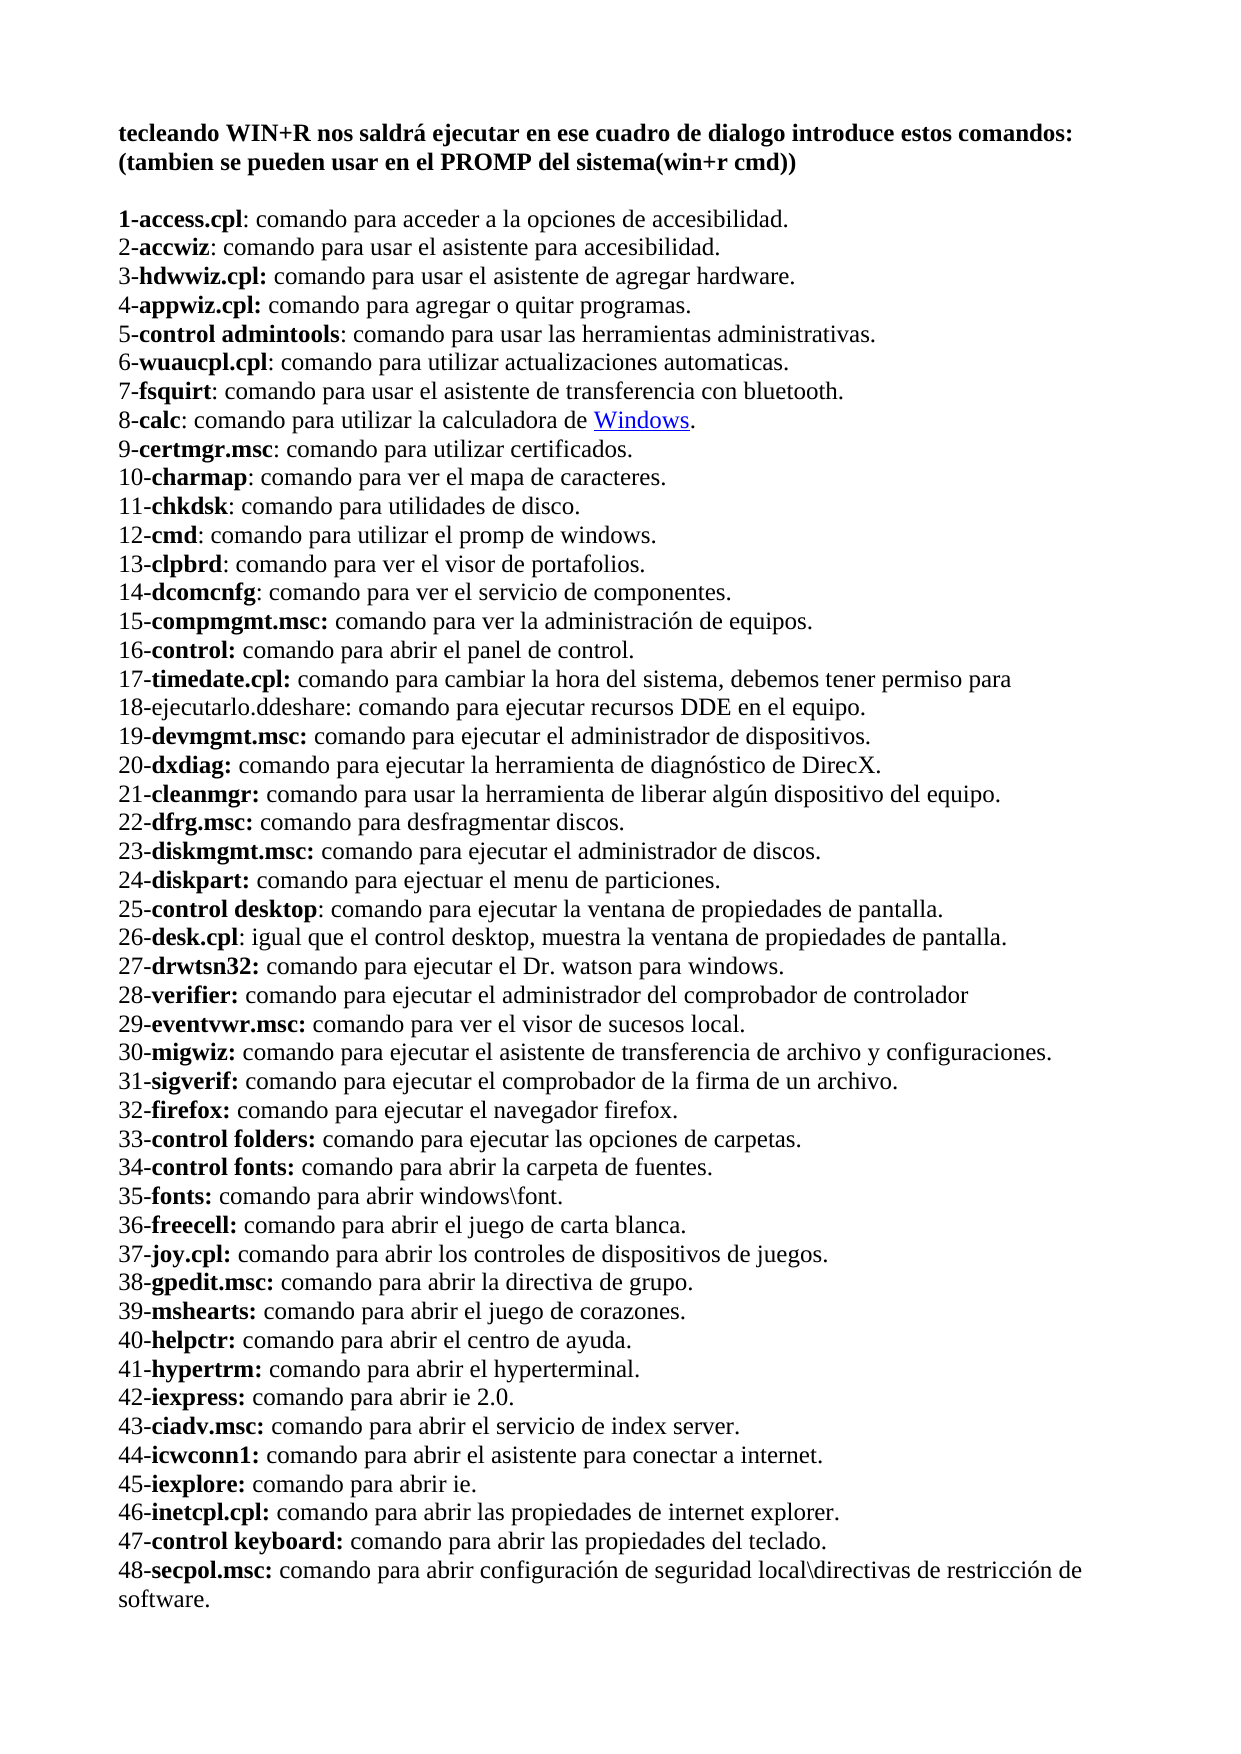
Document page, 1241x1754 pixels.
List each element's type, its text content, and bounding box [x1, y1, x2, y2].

text tecleando WIN+R nos saldrá ejecutar en ese cuadro de dialogo introduce estos comandos:(tambien se pueden usar en el PROMP del sistema(win+r cmd)) [118, 118, 1122, 176]
text 1-access.cpl: comando para acceder a la opciones de accesibilidad. 2-accwiz: comando para usar el asistente para accesibilidad. 3-hdwwiz.cpl: comando para usar el asistente de agregar hardware. 4-appwiz.cpl: comando para agregar o quitar programas. 5-control admintools: comando para usar las herramientas administrativas. 6-wuaucpl.cpl: comando para utilizar actualizaciones automaticas. 7-fsquirt: comando para usar el asistente de transferencia con bluetooth. 8-calc: comando para utilizar la calculadora de Windows. 9-certmgr.msc: comando para utilizar certificados. 10-charmap: comando para ver el mapa de caracteres. 11-chkdsk: comando para utilidades de disco. 12-cmd: comando para utilizar el promp de windows. 13-clpbrd: comando para ver el visor de portafolios. 14-dcomcnfg: comando para ver el servicio de componentes. 15-compmgmt.msc: comando para ver la administración de equipos. 16-control: comando para abrir el panel de control. 17-timedate.cpl: comando para cambiar la hora del sistema, debemos tener permiso para [118, 204, 1122, 692]
text 18-ejecutarlo.ddeshare: comando para ejecutar recursos DDE en el equipo. 19-devmgmt.msc: comando para ejecutar el administrador de dispositivos. 20-dxdiag: comando para ejecutar la herramienta de diagnóstico de DirecX. 21-cleanmgr: comando para usar la herramienta de liberar algún dispositivo del equipo. 22-dfrg.msc: comando para desfragmentar discos. 23-diskmgmt.msc: comando para ejecutar el administrador de discos. 24-diskpart: comando para ejectuar el menu de particiones. 25-control desktop: comando para ejecutar la ventana de propiedades de pantalla. 26-desk.cpl: igual que el control desktop, muestra la ventana de propiedades de pantalla. 27-drwtsn32: comando para ejecutar el Dr. watson para windows. 28-verifier: comando para ejecutar el administrador del comprobador de controlador 29-eventvwr.msc: comando para ver el visor de sucesos local. 30-migwiz: comando para ejecutar el asistente de transferencia de archivo y configuraciones. 31-sigverif: comando para ejecutar el comprobador de la firma de un archivo. 32-firefox: comando para ejecutar el navegador firefox. 33-control folders: comando para ejecutar las opciones de carpetas. 34-control fonts: comando para abrir la carpeta de fuentes. 35-fonts: comando para abrir windows\font. 36-freecell: comando para abrir el juego de carta blanca. 37-joy.cpl: comando para abrir los controles de dispositivos de juegos. 38-gpedit.msc: comando para abrir la directiva de grupo. 39-mshearts: comando para abrir el juego de corazones. 40-helpctr: comando para abrir el centro de ayuda. 41-hypertrm: comando para abrir el hyperterminal. 42-iexpress: comando para abrir ie 2.0. 43-ciadv.msc: comando para abrir el servicio de index server. 44-icwconn1: comando para abrir el asistente para conectar a internet. 45-iexplore: comando para abrir ie. 46-inetcpl.cpl: comando para abrir las propiedades de internet explorer. 47-control keyboard: comando para abrir las propiedades del teclado. 48-secpol.msc: comando para abrir configuración de seguridad local\directivas de restricción de software. [118, 692, 1122, 1612]
